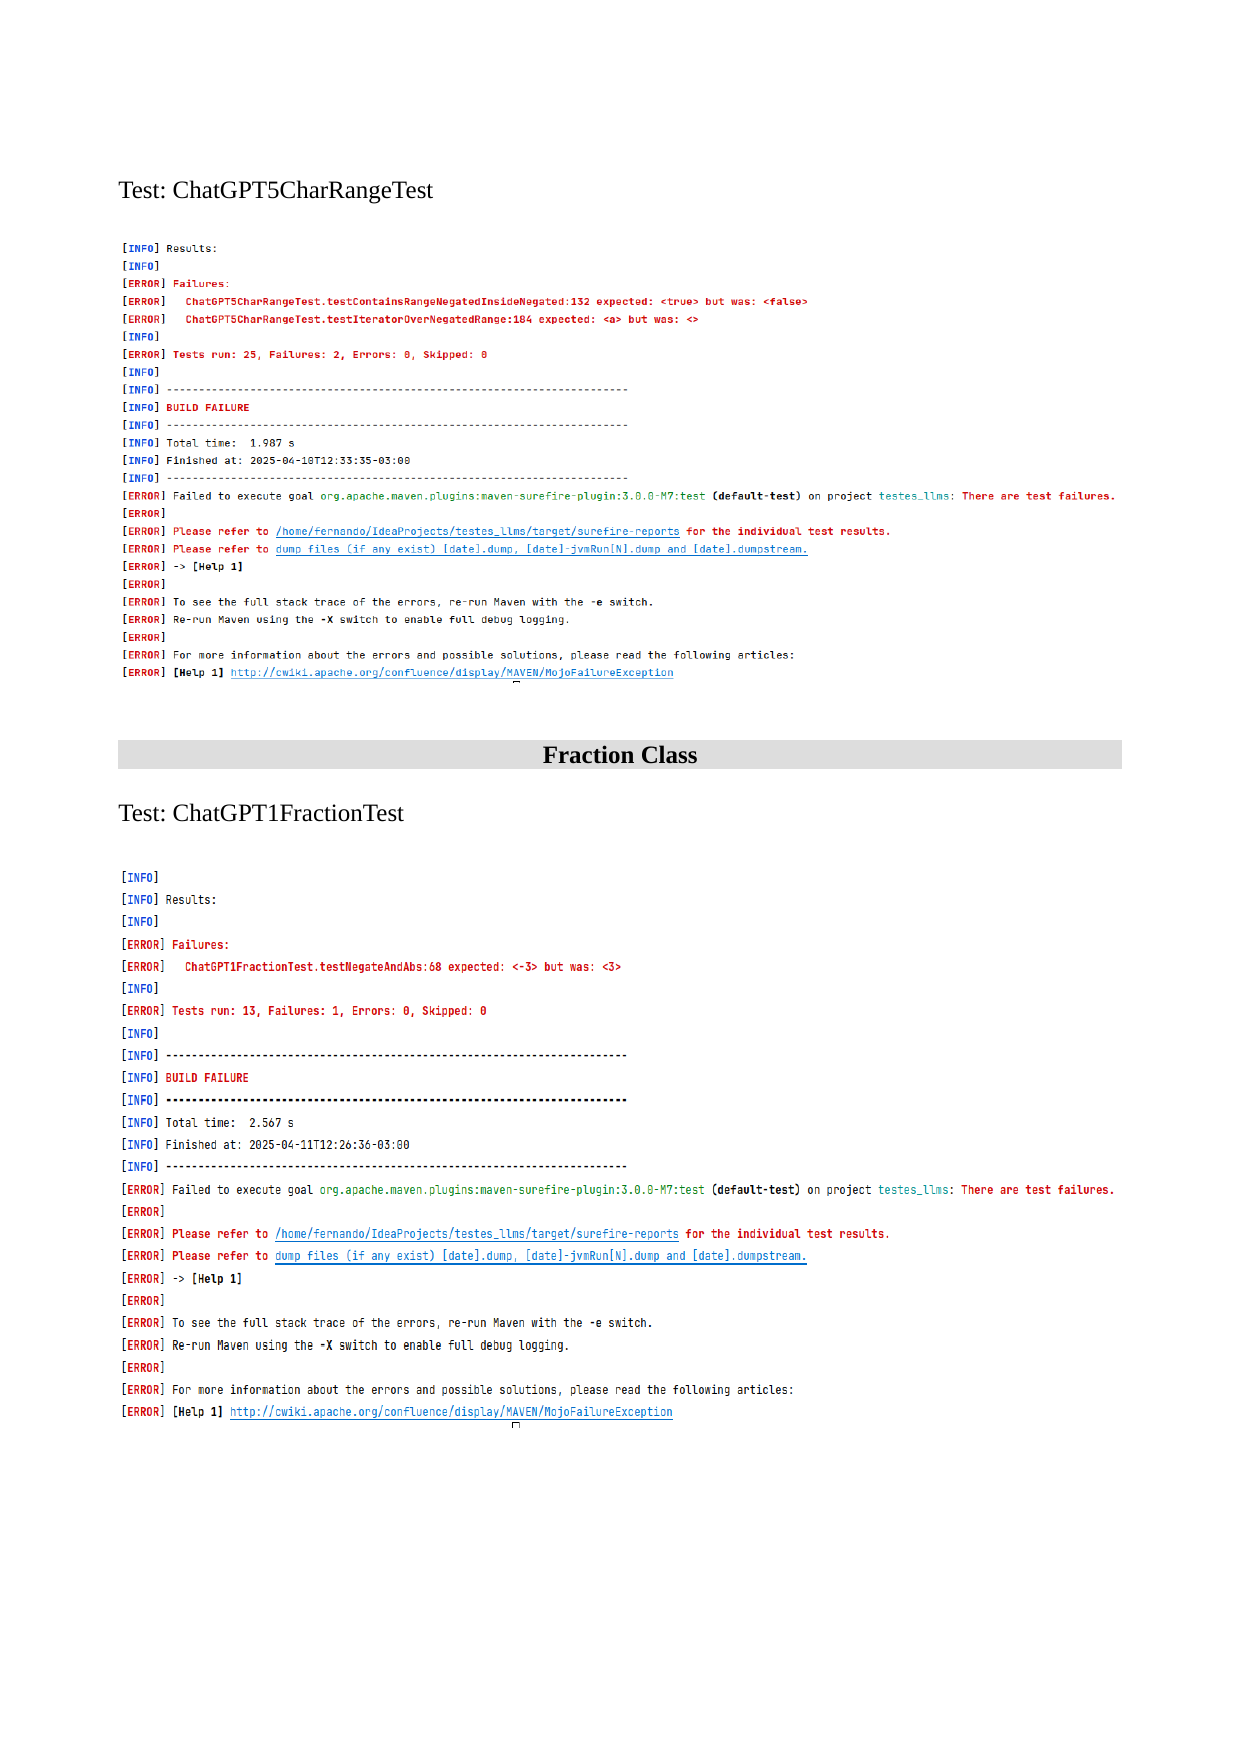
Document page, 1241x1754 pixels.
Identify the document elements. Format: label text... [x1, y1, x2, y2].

text Fraction Class [118, 740, 1122, 769]
picture [118, 238, 1123, 683]
text Test: ChatGPT1FractionTest [118, 798, 1122, 827]
text Test: ChatGPT5CharRangeTest [118, 176, 1122, 204]
picture [118, 855, 1123, 1428]
